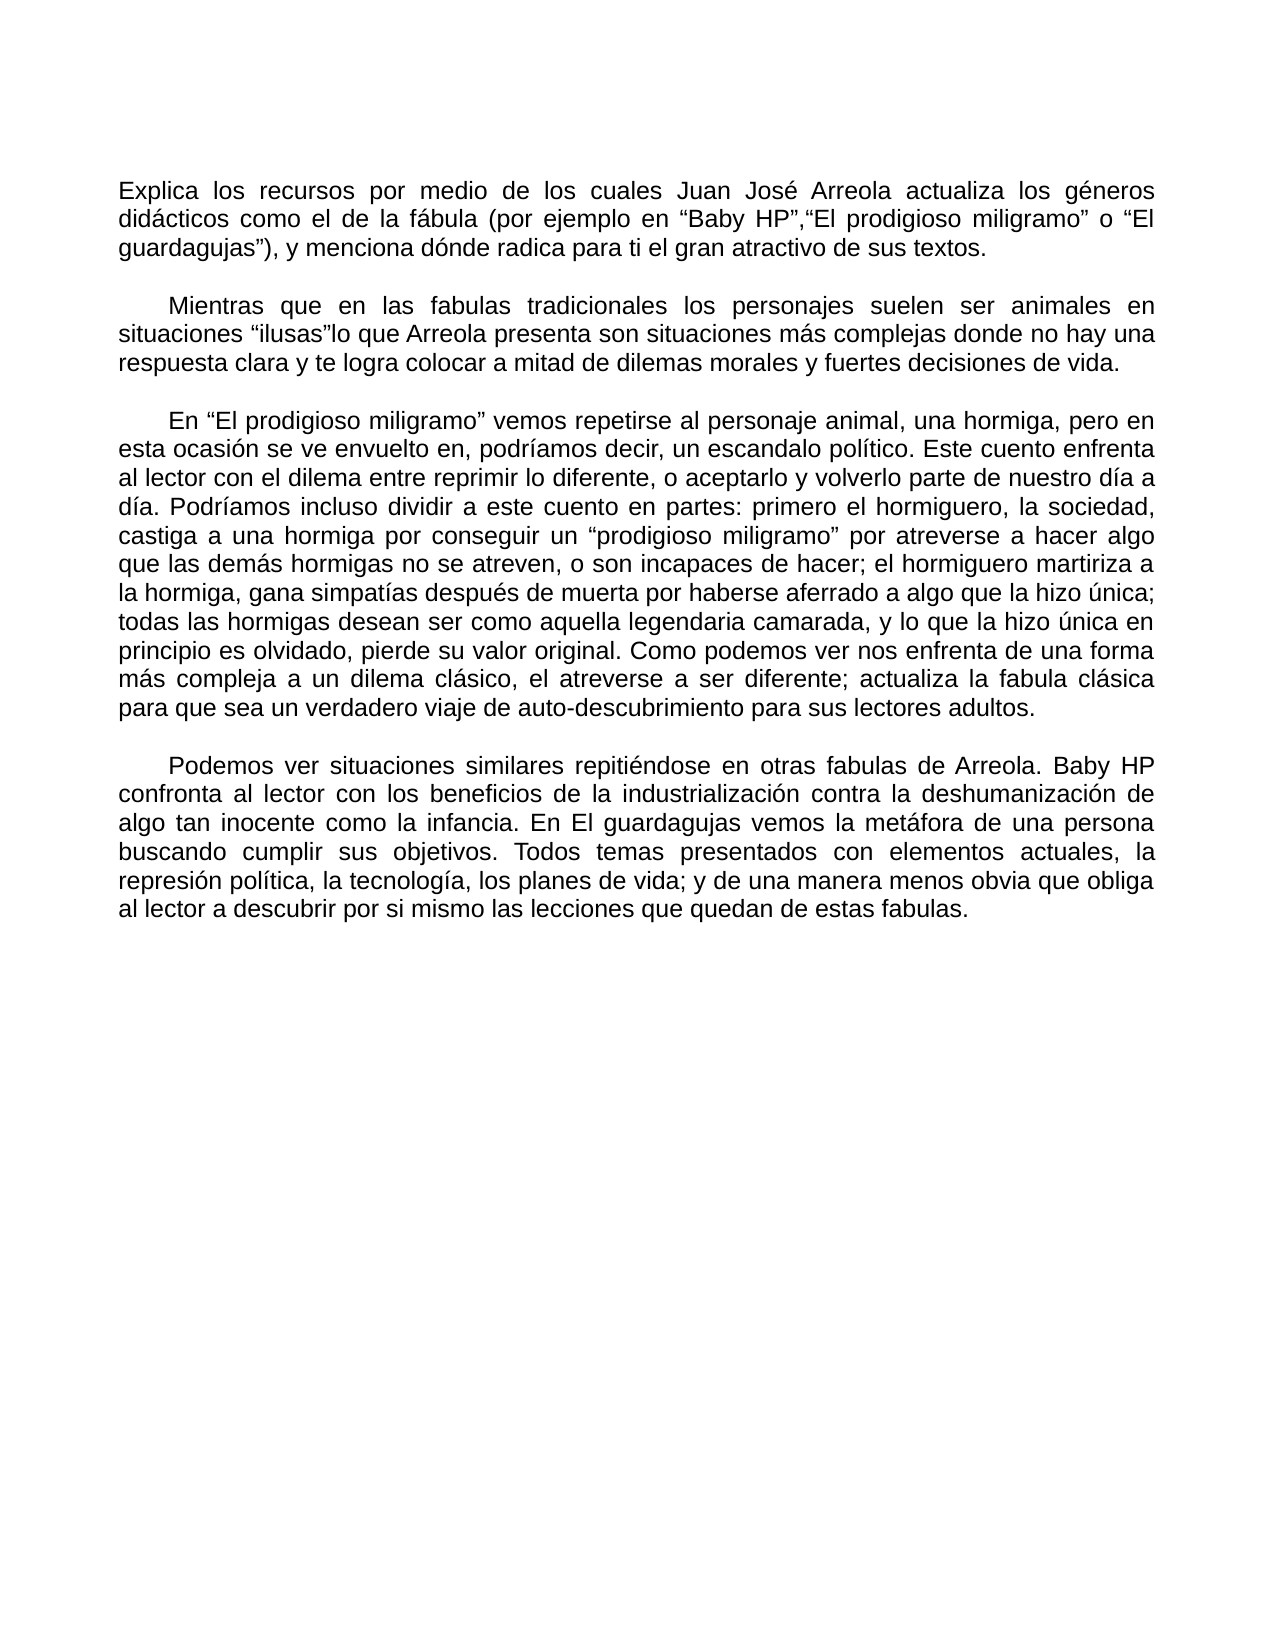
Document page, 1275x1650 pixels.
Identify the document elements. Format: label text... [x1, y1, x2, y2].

list Explica los recursos por medio de los cuales Juan José Arreola actualiza los géneros didácticos como el de la fábula (por ejemplo en “Baby HP”,“El prodigioso miligramo” o “El guardagujas”), y menciona dónde radica para ti el gran atractivo de sus textos. [118, 176, 1157, 262]
text Podemos ver situaciones similares repitiéndose en otras fabulas de Arreola. Baby HP confronta al lector con los beneficios de la industrialización contra la deshumanización de algo tan inocente como la infancia. En El guardagujas vemos la metáfora de una persona buscando cumplir sus objetivos. Todos temas presentados con elementos actuales, la represión política, la tecnología, los planes de vida; y de una manera menos obvia que obliga al lector a descubrir por si mismo las lecciones que quedan de estas fabulas. [118, 751, 1157, 923]
text Mientras que en las fabulas tradicionales los personajes suelen ser animales en situaciones “ilusas”lo que Arreola presenta son situaciones más complejas donde no hay una respuesta clara y te logra colocar a mitad de dilemas morales y fuertes decisiones de vida. [118, 291, 1157, 377]
text En “El prodigioso miligramo” vemos repetirse al personaje animal, una hormiga, pero en esta ocasión se ve envuelto en, podríamos decir, un escandalo político. Este cuento enfrenta al lector con el dilema entre reprimir lo diferente, o aceptarlo y volverlo parte de nuestro día a día. Podríamos incluso dividir a este cuento en partes: primero el hormiguero, la sociedad, castiga a una hormiga por conseguir un “prodigioso miligramo” por atreverse a hacer algo que las demás hormigas no se atreven, o son incapaces de hacer; el hormiguero martiriza a la hormiga, gana simpatías después de muerta por haberse aferrado a algo que la hizo única; todas las hormigas desean ser como aquella legendaria camarada, y lo que la hizo única en principio es olvidado, pierde su valor original. Como podemos ver nos enfrenta de una forma más compleja a un dilema clásico, el atreverse a ser diferente; actualiza la fabula clásica para que sea un verdadero viaje de auto-descubrimiento para sus lectores adultos. [118, 406, 1157, 722]
